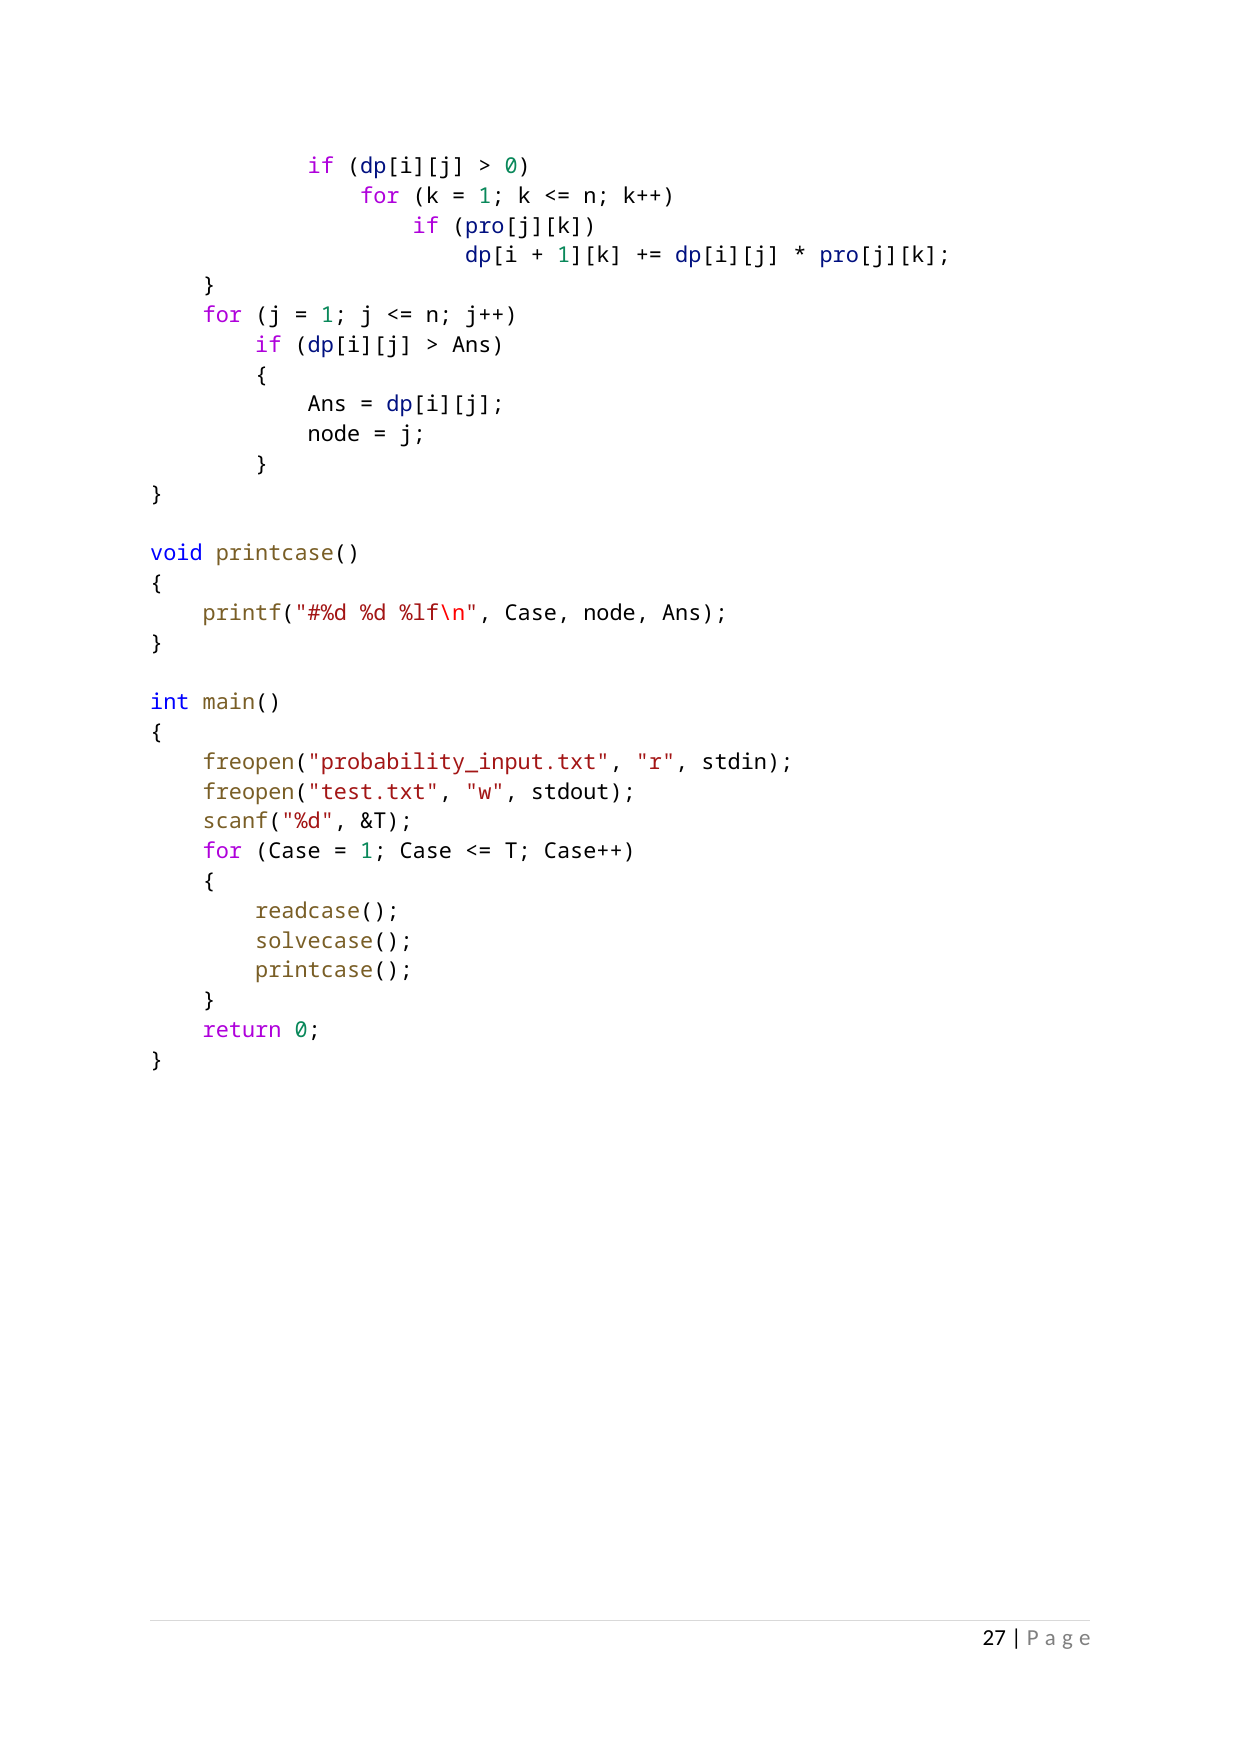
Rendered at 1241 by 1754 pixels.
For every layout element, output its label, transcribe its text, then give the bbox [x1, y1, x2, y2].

text { [150, 567, 1090, 597]
text { [150, 358, 1090, 388]
text freopen("test.txt", "w", stdout); [150, 776, 1090, 805]
text } [150, 269, 1090, 299]
text if (pro[j][k]) [150, 209, 1090, 239]
text return 0; [150, 1014, 1090, 1044]
text if (dp[i][j] > 0) [150, 150, 1090, 180]
text Ans = dp[i][j]; [150, 388, 1090, 418]
text } [150, 1044, 1090, 1073]
text solvecase(); [150, 924, 1090, 954]
text for (k = 1; k <= n; k++) [150, 180, 1090, 209]
text scanf("%d", &T); [150, 805, 1090, 835]
text node = j; [150, 418, 1090, 448]
text } [150, 627, 1090, 656]
text printf("#%d %d %lf\n", Case, node, Ans); [150, 597, 1090, 627]
text freopen("probability_input.txt", "r", stdin); [150, 746, 1090, 776]
text dp[i + 1][k] += dp[i][j] * pro[j][k]; [150, 239, 1090, 269]
text for (j = 1; j <= n; j++) [150, 299, 1090, 329]
text readcase(); [150, 895, 1090, 924]
text } [150, 478, 1090, 507]
text } [150, 448, 1090, 478]
text } [150, 984, 1090, 1014]
text printcase(); [150, 954, 1090, 984]
text if (dp[i][j] > Ans) [150, 329, 1090, 358]
text { [150, 865, 1090, 895]
text void printcase() [150, 537, 1090, 567]
text for (Case = 1; Case <= T; Case++) [150, 835, 1090, 865]
text { [150, 716, 1090, 746]
text int main() [150, 686, 1090, 716]
